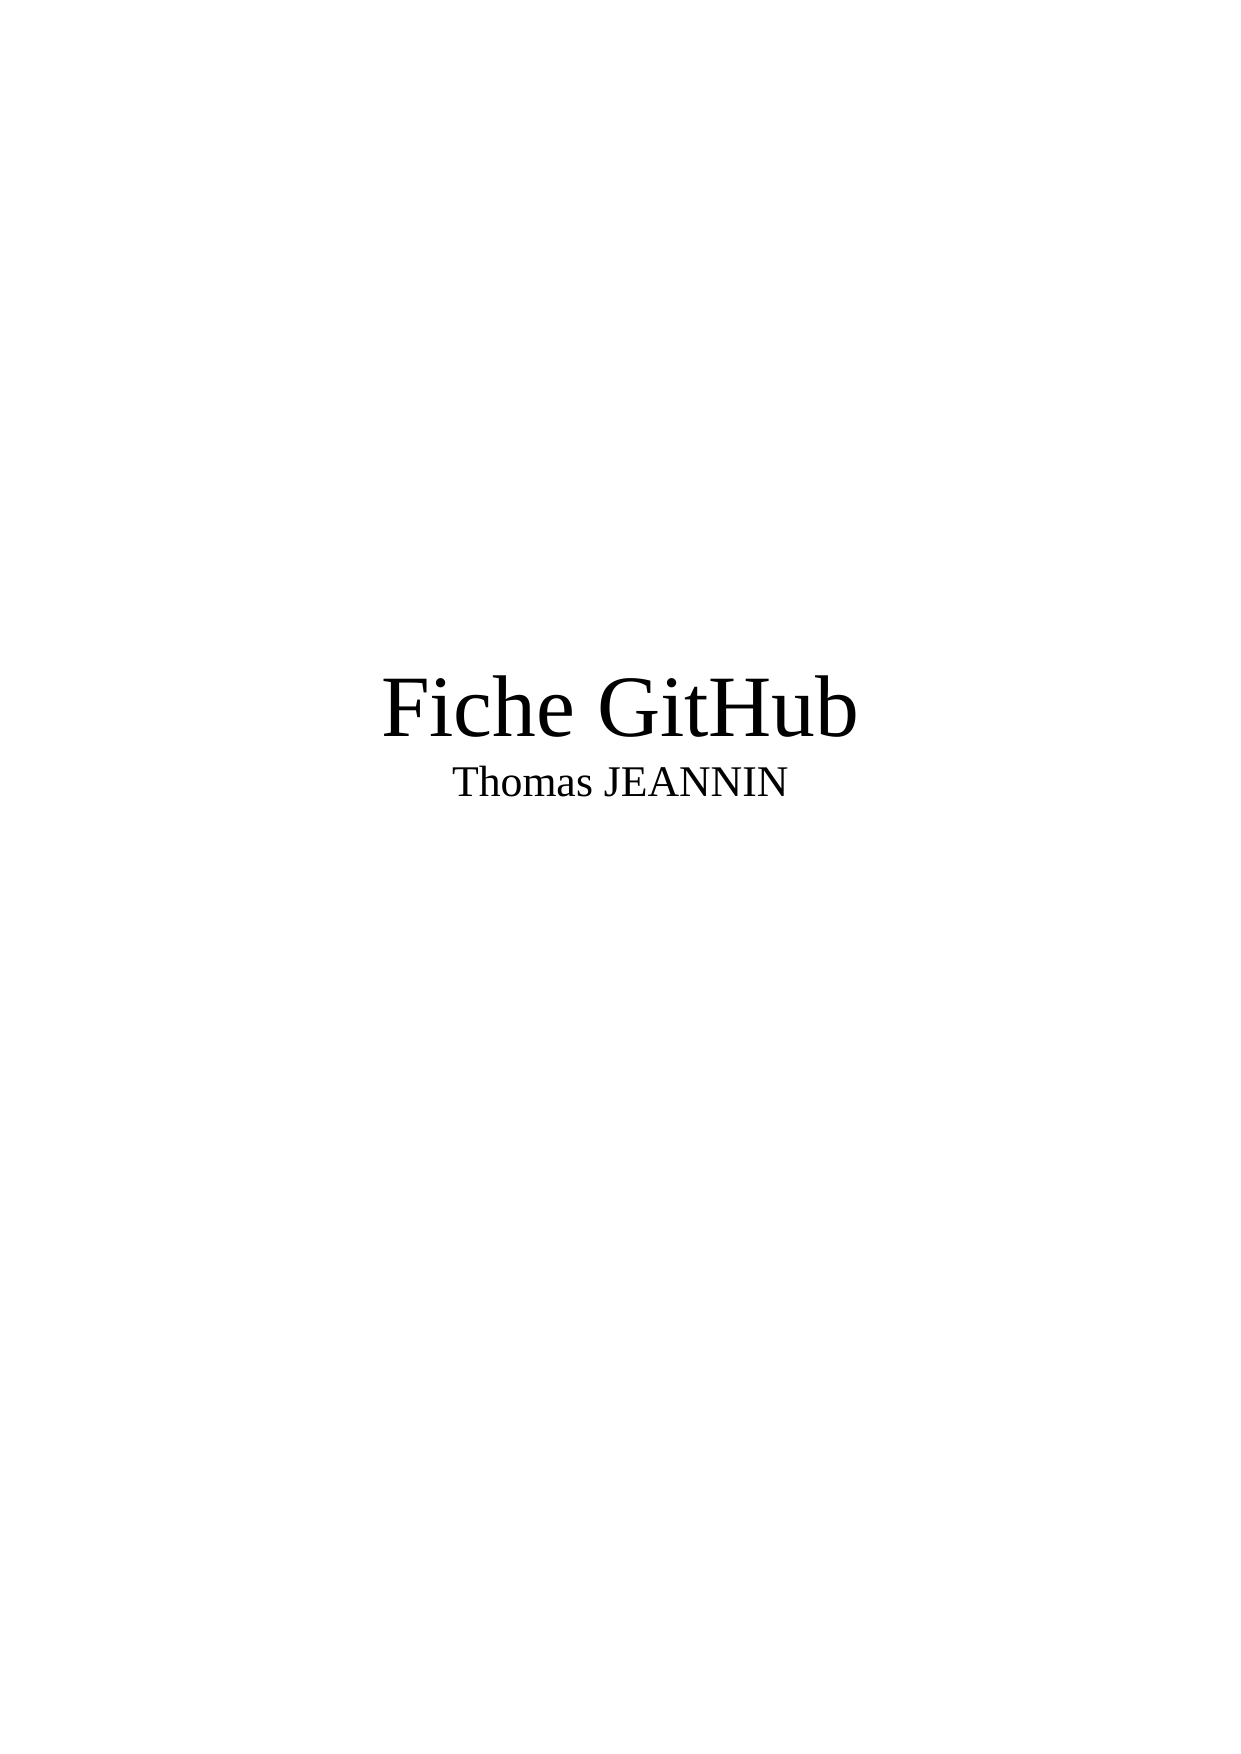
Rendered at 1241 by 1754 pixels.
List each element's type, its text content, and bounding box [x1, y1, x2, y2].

text Thomas JEANNIN [118, 755, 1122, 806]
text Fiche GitHub [118, 655, 1122, 755]
